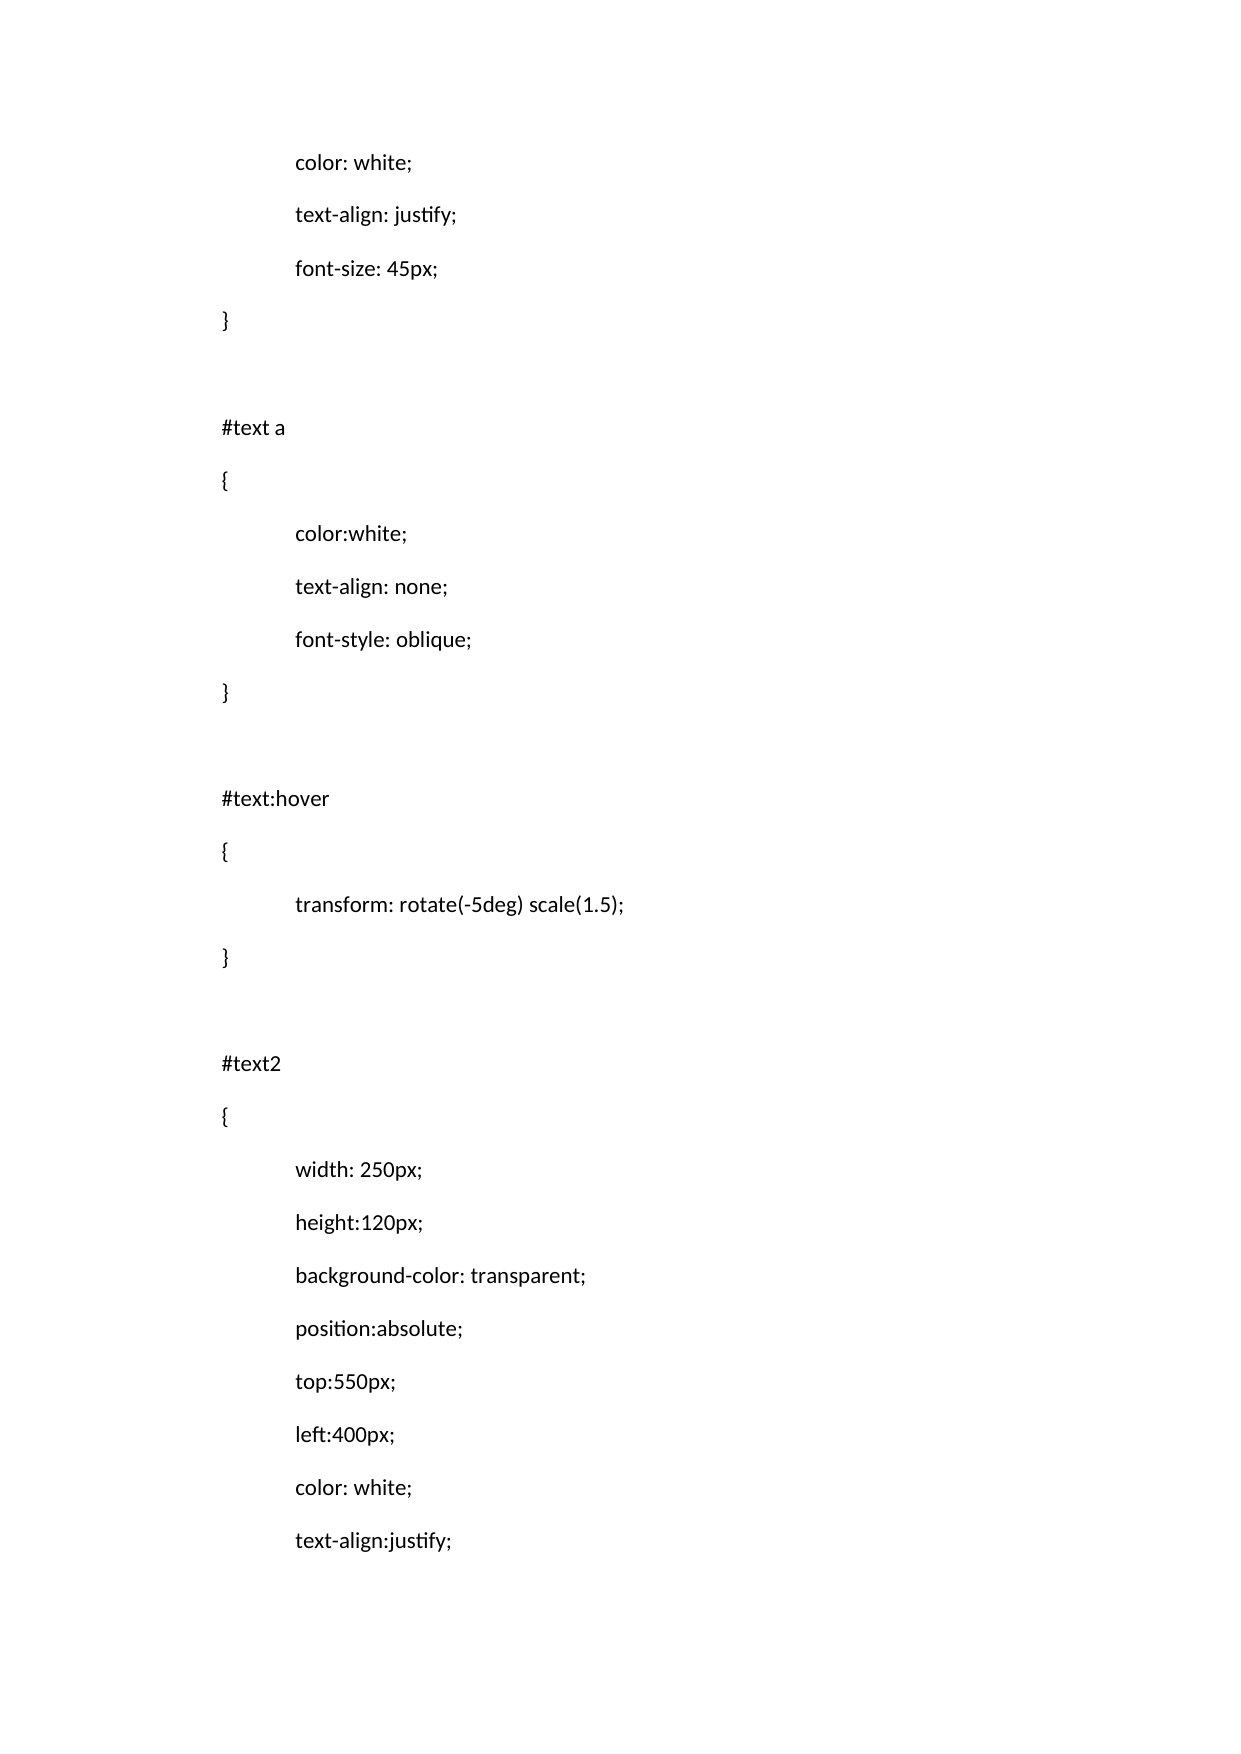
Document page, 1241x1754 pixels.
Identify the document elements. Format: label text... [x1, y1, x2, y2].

text } [148, 678, 1093, 706]
text text-align: justify; [148, 201, 1093, 229]
text top:550px; [148, 1367, 1093, 1395]
text { [148, 466, 1093, 494]
text background-color: transparent; [148, 1261, 1093, 1289]
text { [148, 837, 1093, 865]
text } [148, 943, 1093, 971]
text transform: rotate(-5deg) scale(1.5); [148, 890, 1093, 918]
text #text:hover [148, 784, 1093, 812]
text position:absolute; [148, 1314, 1093, 1342]
text text-align: none; [148, 572, 1093, 600]
text height:120px; [148, 1208, 1093, 1236]
text #text2 [148, 1049, 1093, 1077]
text font-style: oblique; [148, 625, 1093, 653]
text width: 250px; [148, 1155, 1093, 1183]
text font-size: 45px; [148, 254, 1093, 282]
text color: white; [148, 148, 1093, 176]
text } [148, 307, 1093, 335]
text text-align:justify; [148, 1526, 1093, 1554]
text color: white; [148, 1473, 1093, 1501]
text left:400px; [148, 1420, 1093, 1448]
text color:white; [148, 519, 1093, 547]
text #text a [148, 413, 1093, 441]
text { [148, 1102, 1093, 1130]
